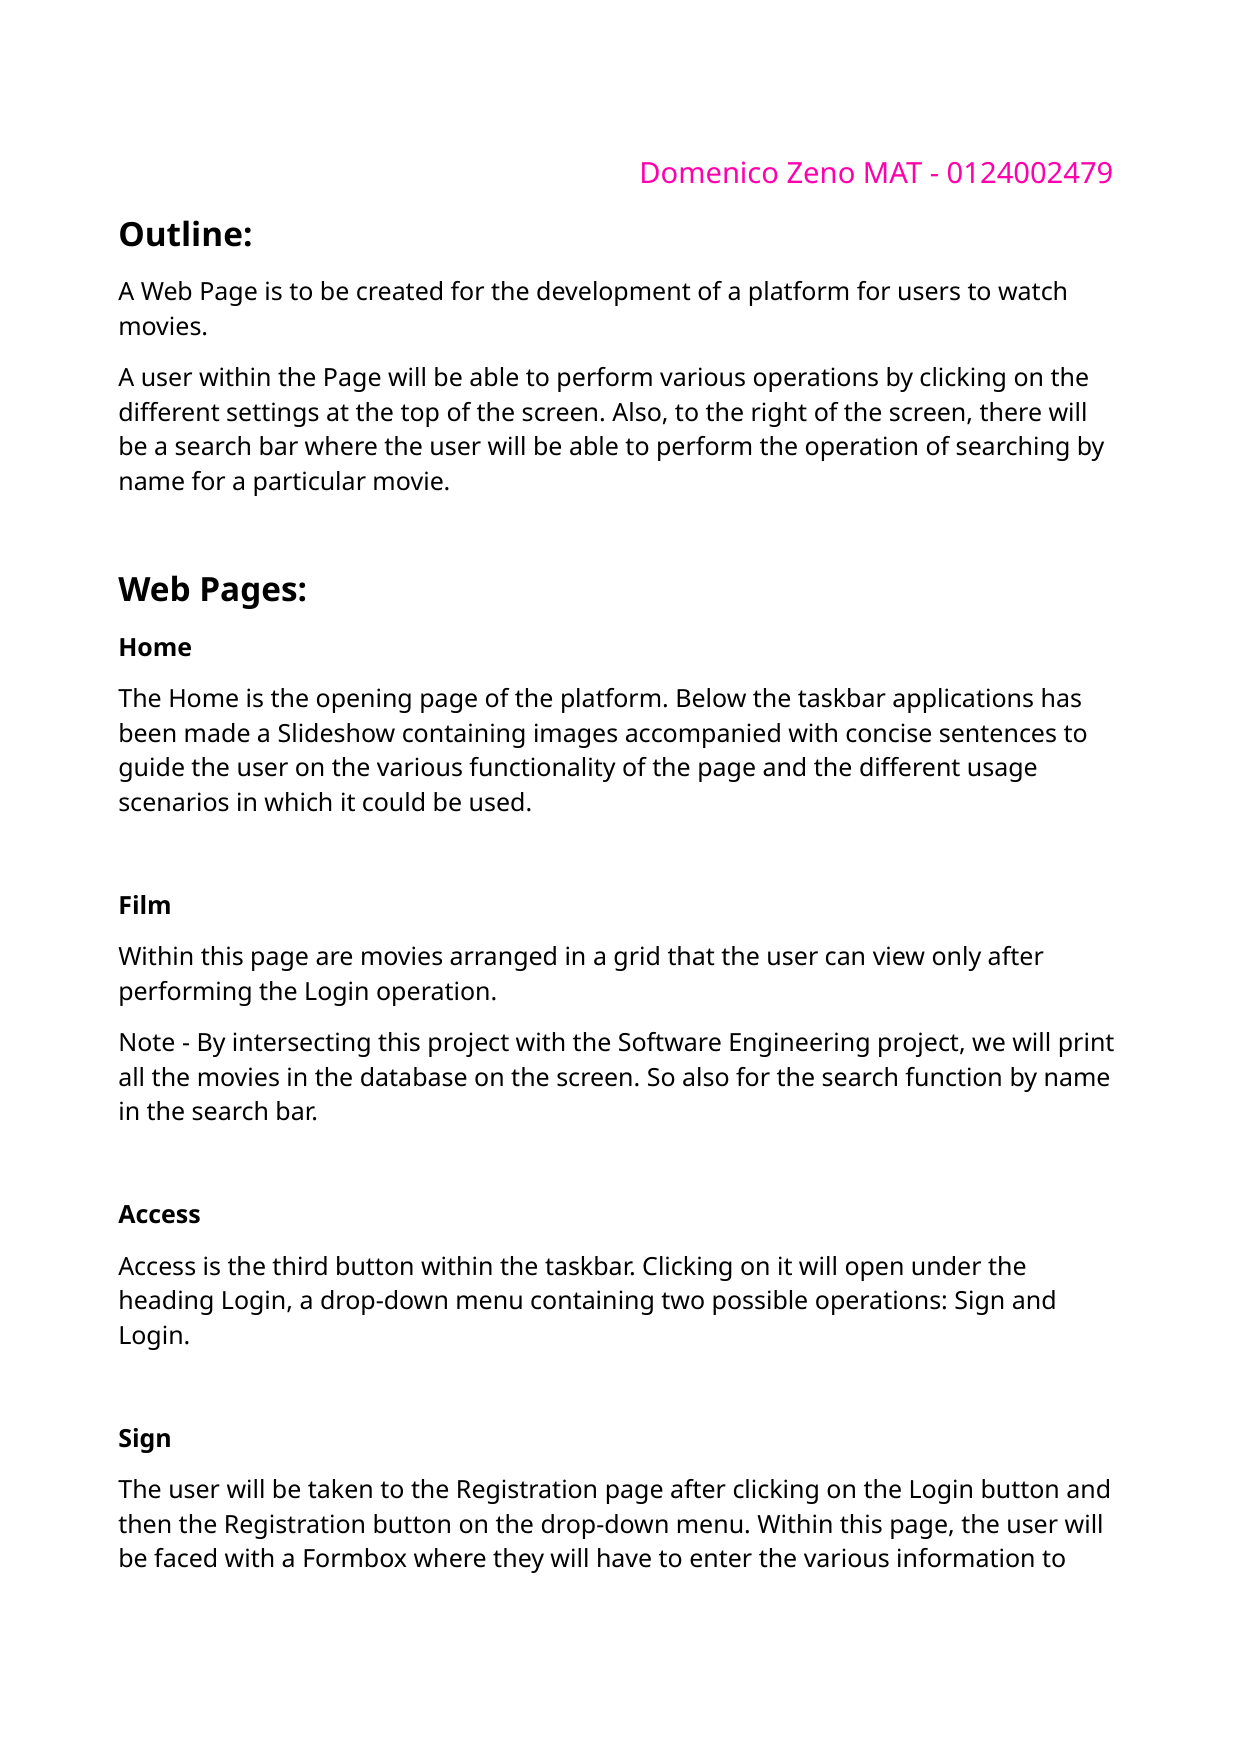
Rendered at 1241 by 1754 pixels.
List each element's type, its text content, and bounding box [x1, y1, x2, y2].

text Film [118, 887, 1122, 921]
text The Home is the opening page of the platform. Below the taskbar applications has been made a Slideshow containing images accompanied with concise sentences to guide the user on the various functionality of the page and the different usage scenarios in which it could be used. [118, 681, 1122, 819]
text The user will be taken to the Registration page after clicking on the Login button and then the Registration button on the drop-down menu. Within this page, the user will be faced with a Formbox where they will have to enter the various information to [118, 1472, 1122, 1575]
text A Web Page is to be created for the development of a platform for users to watch movies. [118, 273, 1122, 342]
text Outline: [118, 211, 1122, 256]
text Home [118, 629, 1122, 663]
text Within this page are movies arranged in a grid that the user can view only after performing the Login operation. [118, 939, 1122, 1007]
text Sign [118, 1420, 1122, 1454]
text Access [118, 1197, 1122, 1231]
text Note - By intersecting this project with the Software Engineering project, we will print all the movies in the database on the screen. So also for the search function by name in the search bar. [118, 1025, 1122, 1128]
text Web Pages: [118, 566, 1122, 612]
text Domenico Zeno MAT - 0124002479 [118, 148, 1122, 193]
text A user within the Page will be able to perform various operations by clicking on the different settings at the top of the screen. Also, to the right of the screen, there will be a search bar where the user will be able to perform the operation of searching by name for a particular movie. [118, 359, 1122, 498]
text Access is the third button within the taskbar. Clicking on it will open under the heading Login, a drop-down menu containing two possible operations: Sign and Login. [118, 1248, 1122, 1352]
